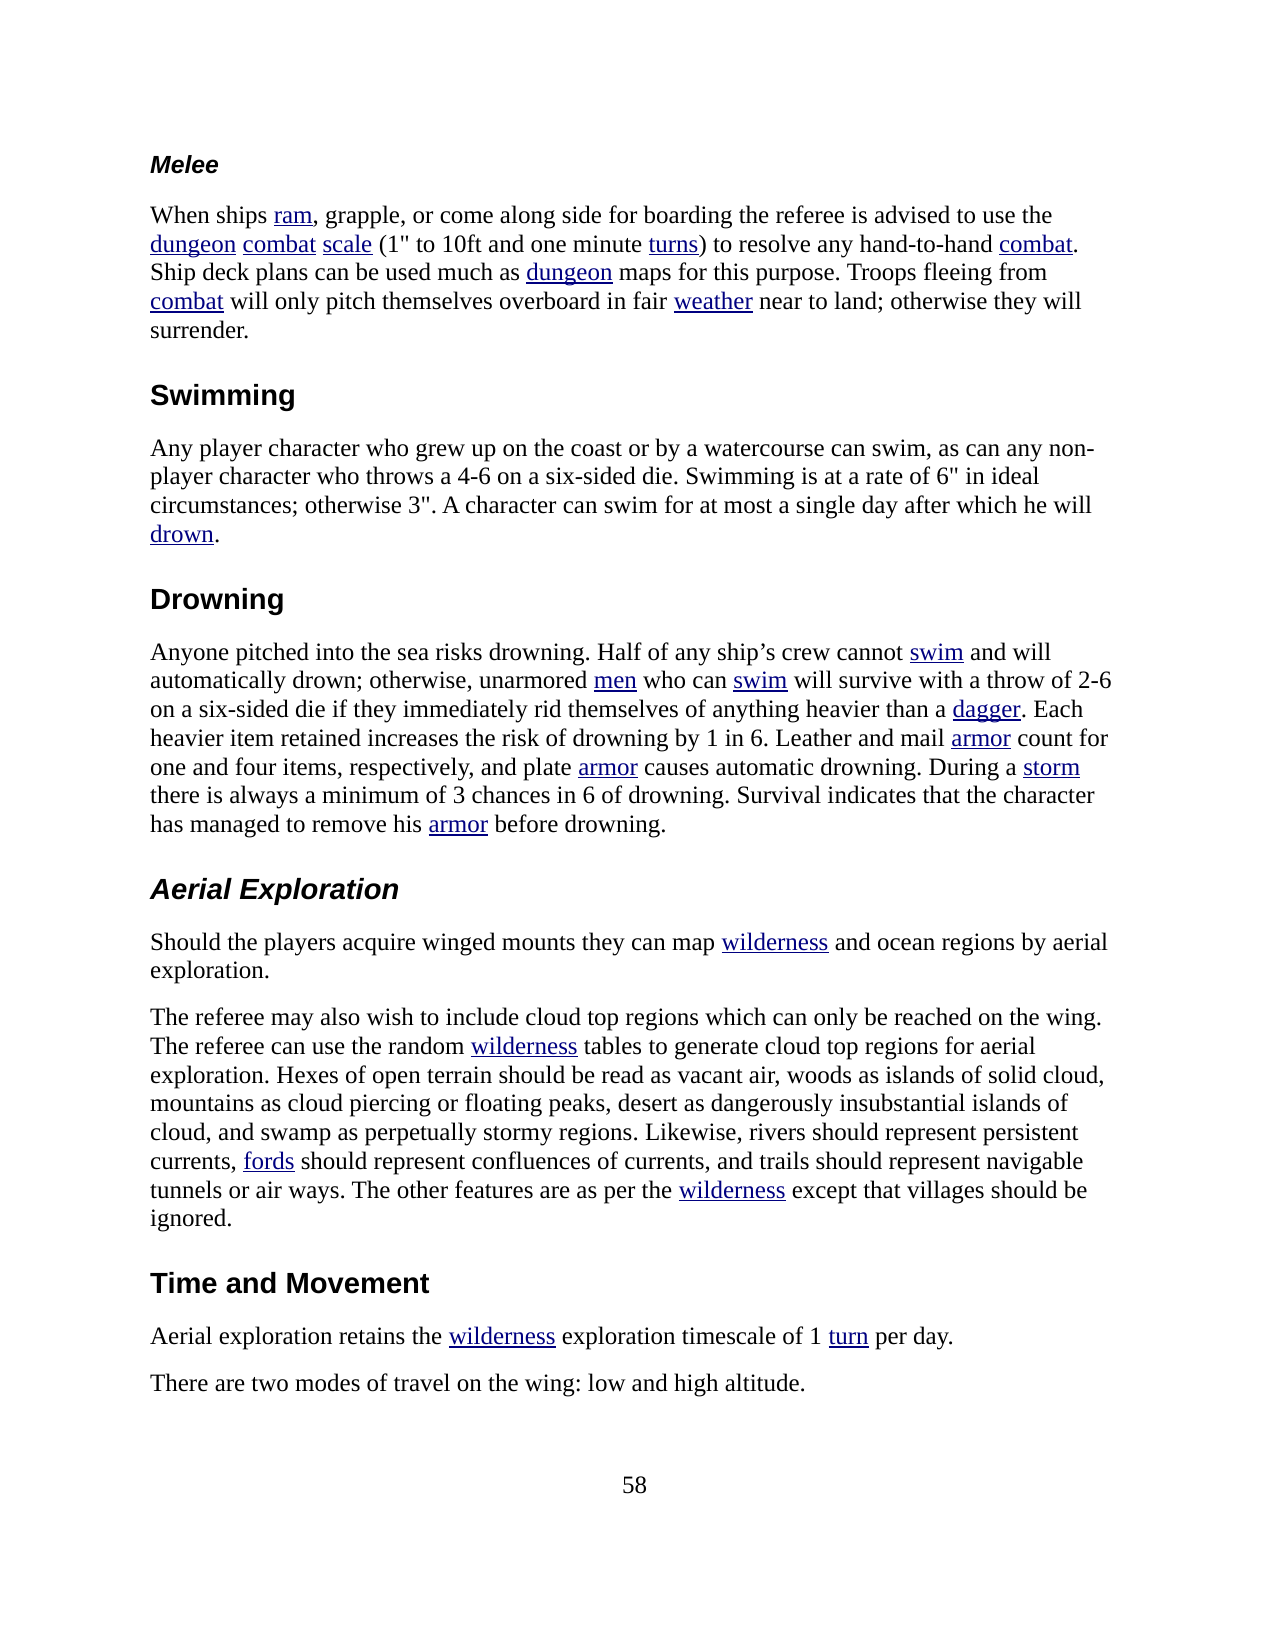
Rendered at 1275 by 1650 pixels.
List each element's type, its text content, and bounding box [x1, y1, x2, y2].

subtitle Melee [150, 150, 1125, 178]
subtitle Drowning [150, 582, 1125, 615]
text There are two modes of travel on the wing: low and high altitude. [150, 1368, 1125, 1397]
text When ships ram, grapple, or come along side for boarding the referee is advised to use the dungeon combat scale (1" to 10ft and one minute turns) to resolve any hand-to-hand combat. Ship deck plans can be used much as dungeon maps for this purpose. Troops fleeing from combat will only pitch themselves overboard in fair weather near to land; otherwise they will surrender. [150, 200, 1125, 344]
subtitle Aerial Exploration [150, 872, 1125, 905]
text Anyone pitched into the sea risks drowning. Half of any ship’s crew cannot swim and will automatically drown; otherwise, unarmored men who can swim will survive with a throw of 2-6 on a six-sided die if they immediately rid themselves of anything heavier than a dagger. Each heavier item retained increases the risk of drowning by 1 in 6. Leather and mail armor count for one and four items, respectively, and plate armor causes automatic drowning. During a storm there is always a minimum of 3 chances in 6 of drowning. Survival indicates that the character has managed to remove his armor before drowning. [150, 637, 1125, 838]
text Should the players acquire winged mounts they can map wilderness and ocean regions by aerial exploration. [150, 927, 1125, 984]
text Aerial exploration retains the wilderness exploration timescale of 1 turn per day. [150, 1321, 1125, 1350]
subtitle Time and Movement [150, 1266, 1125, 1300]
subtitle Swimming [150, 378, 1125, 411]
text Any player character who grew up on the coast or by a watercourse can swim, as can any non-player character who throws a 4-6 on a six-sided die. Swimming is at a rate of 6" in ideal circumstances; otherwise 3". A character can swim for at most a single day after which he will drown. [150, 433, 1125, 548]
text The referee may also wish to include cloud top regions which can only be reached on the wing. The referee can use the random wilderness tables to generate cloud top regions for aerial exploration. Hexes of open terrain should be read as vacant air, woods as islands of solid cloud, mountains as cloud piercing or floating peaks, desert as dangerously insubstantial islands of cloud, and swamp as perpetually stormy regions. Likewise, rivers should represent persistent currents, fords should represent confluences of currents, and trails should represent navigable tunnels or air ways. The other features are as per the wilderness except that villages should be ignored. [150, 1002, 1125, 1232]
